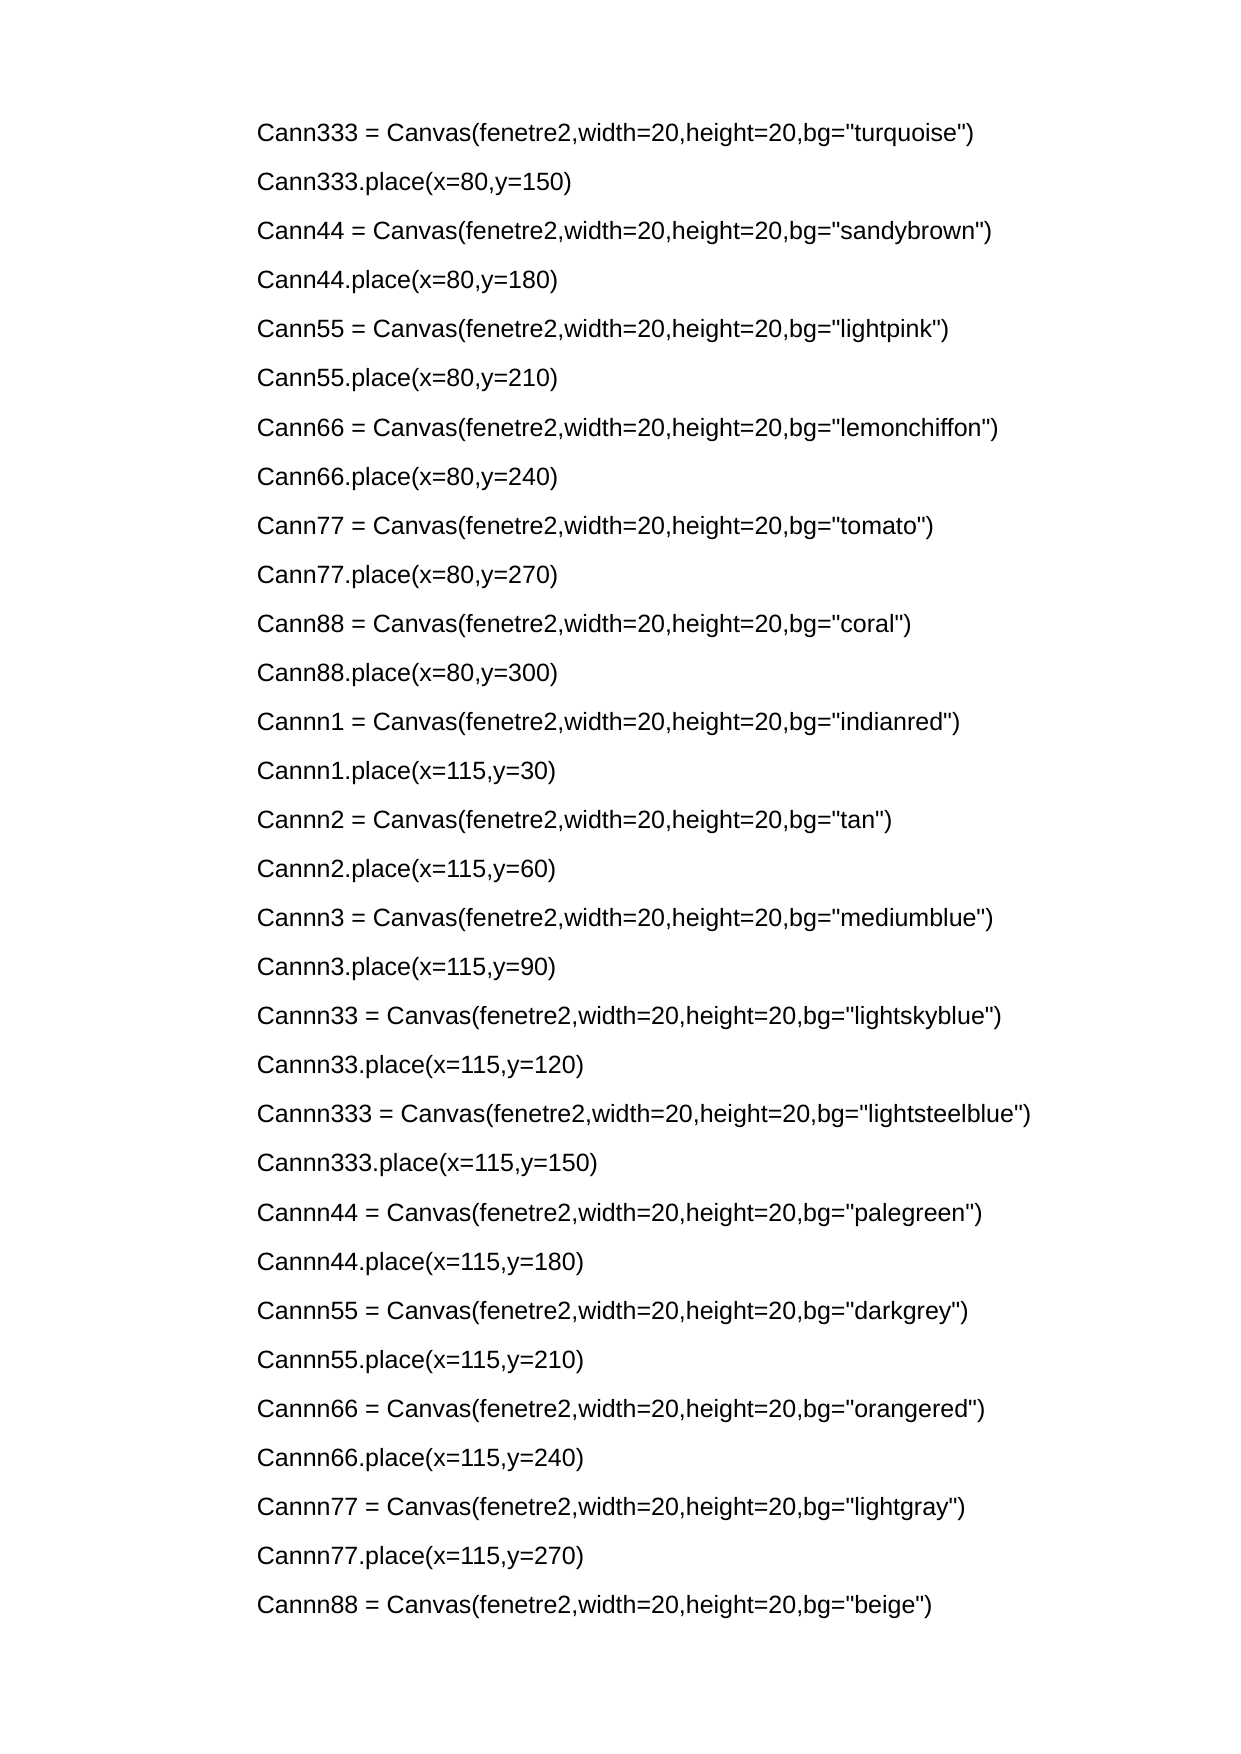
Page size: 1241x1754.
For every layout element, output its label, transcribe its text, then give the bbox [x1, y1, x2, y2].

text Cann88.place(x=80,y=300) [118, 658, 1122, 687]
text Cann77 = Canvas(fenetre2,width=20,height=20,bg="tomato") [118, 511, 1122, 539]
text Cann333 = Canvas(fenetre2,width=20,height=20,bg="turquoise") [118, 118, 1122, 147]
text Cann44 = Canvas(fenetre2,width=20,height=20,bg="sandybrown") [118, 216, 1122, 245]
text Cannn2 = Canvas(fenetre2,width=20,height=20,bg="tan") [118, 805, 1122, 834]
text Cannn66.place(x=115,y=240) [118, 1443, 1122, 1472]
text Cannn77 = Canvas(fenetre2,width=20,height=20,bg="lightgray") [118, 1492, 1122, 1521]
text Cannn88 = Canvas(fenetre2,width=20,height=20,bg="beige") [118, 1590, 1122, 1619]
text Cannn1 = Canvas(fenetre2,width=20,height=20,bg="indianred") [118, 707, 1122, 736]
text Cannn1.place(x=115,y=30) [118, 756, 1122, 785]
text Cannn66 = Canvas(fenetre2,width=20,height=20,bg="orangered") [118, 1394, 1122, 1422]
text Cann66 = Canvas(fenetre2,width=20,height=20,bg="lemonchiffon") [118, 412, 1122, 441]
text Cannn3 = Canvas(fenetre2,width=20,height=20,bg="mediumblue") [118, 903, 1122, 932]
text Cann88 = Canvas(fenetre2,width=20,height=20,bg="coral") [118, 609, 1122, 637]
text Cannn2.place(x=115,y=60) [118, 854, 1122, 883]
text Cannn44 = Canvas(fenetre2,width=20,height=20,bg="palegreen") [118, 1197, 1122, 1226]
text Cann55 = Canvas(fenetre2,width=20,height=20,bg="lightpink") [118, 314, 1122, 343]
text Cannn33.place(x=115,y=120) [118, 1050, 1122, 1079]
text Cannn55.place(x=115,y=210) [118, 1345, 1122, 1373]
text Cann66.place(x=80,y=240) [118, 462, 1122, 490]
text Cannn33 = Canvas(fenetre2,width=20,height=20,bg="lightskyblue") [118, 1001, 1122, 1030]
text Cann77.place(x=80,y=270) [118, 560, 1122, 588]
text Cann44.place(x=80,y=180) [118, 265, 1122, 294]
text Cannn333 = Canvas(fenetre2,width=20,height=20,bg="lightsteelblue") [118, 1099, 1122, 1128]
text Cann55.place(x=80,y=210) [118, 363, 1122, 392]
text Cannn3.place(x=115,y=90) [118, 952, 1122, 981]
text Cannn333.place(x=115,y=150) [118, 1148, 1122, 1177]
text Cannn77.place(x=115,y=270) [118, 1541, 1122, 1570]
text Cann333.place(x=80,y=150) [118, 167, 1122, 196]
text Cannn44.place(x=115,y=180) [118, 1247, 1122, 1275]
text Cannn55 = Canvas(fenetre2,width=20,height=20,bg="darkgrey") [118, 1296, 1122, 1324]
